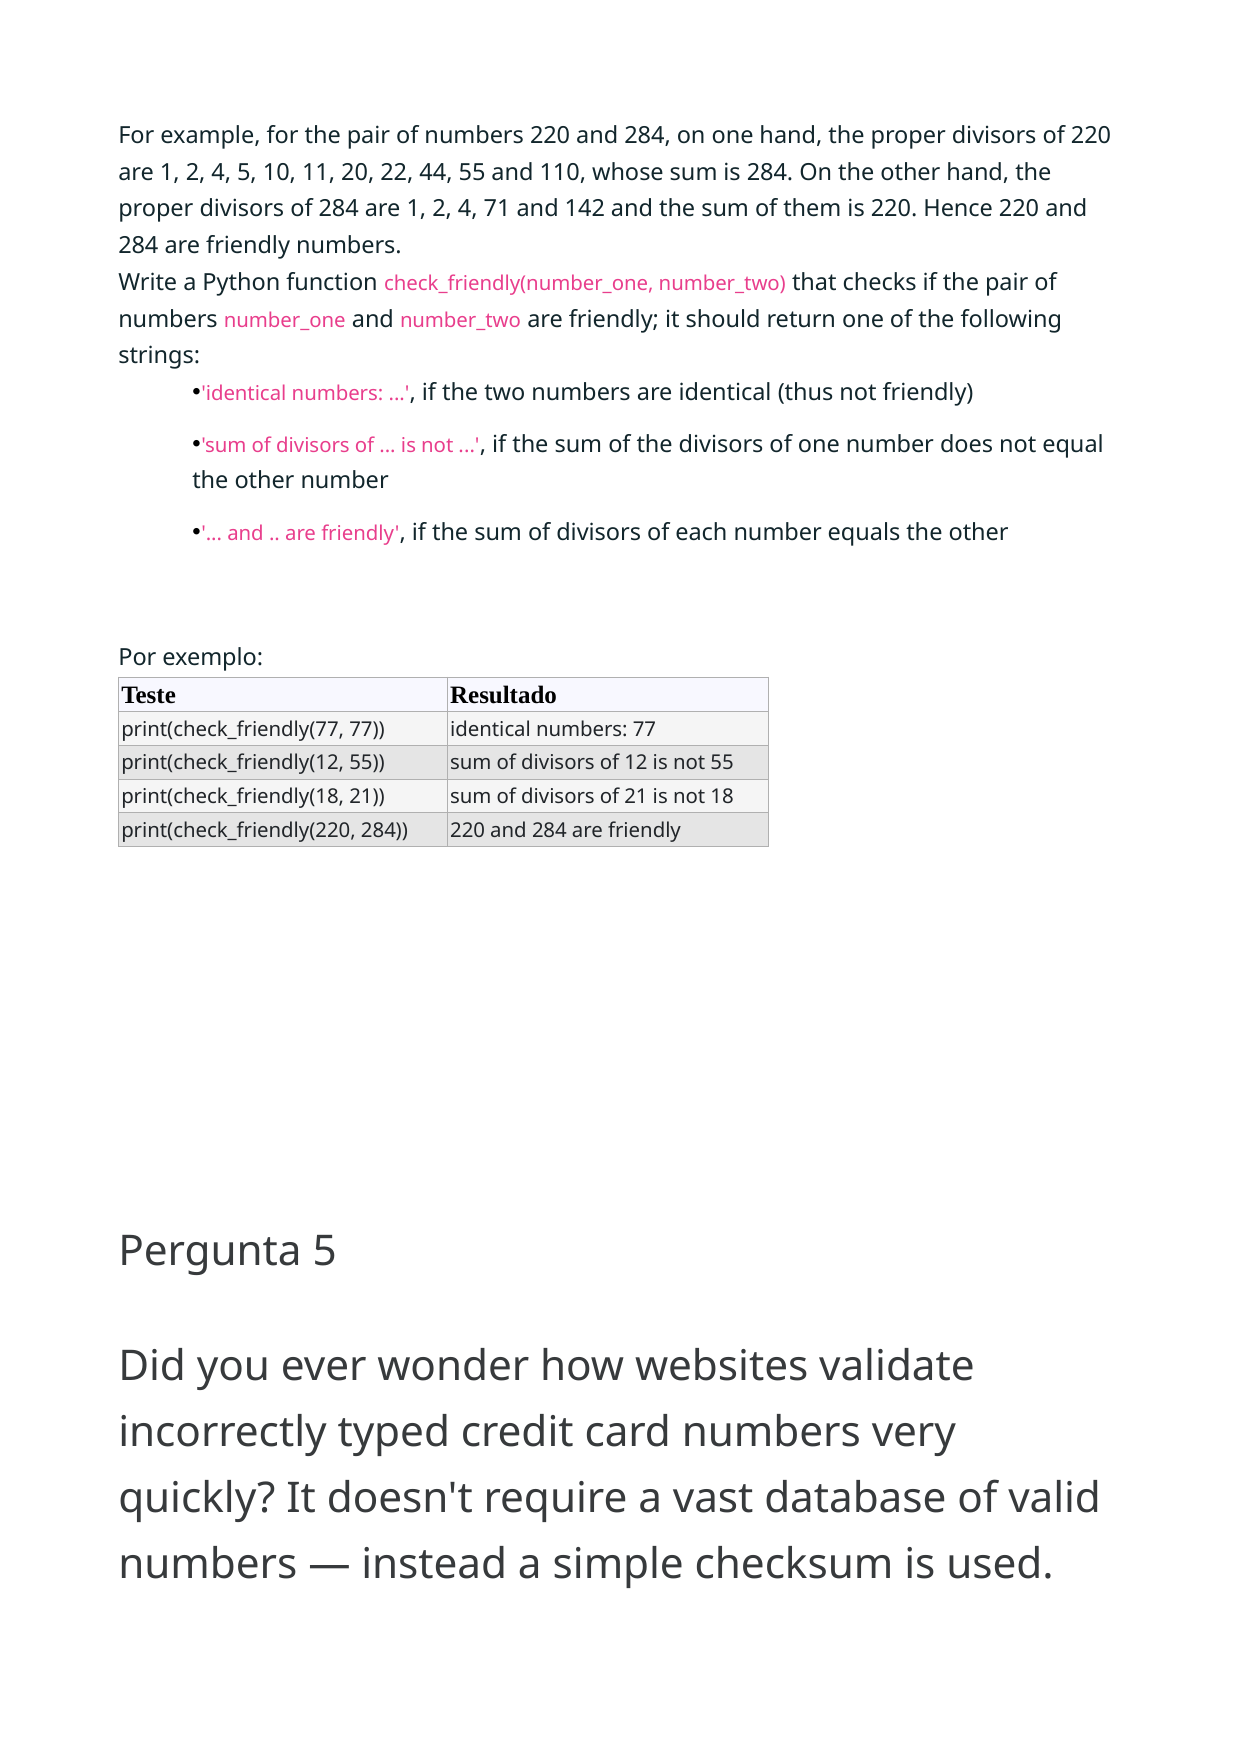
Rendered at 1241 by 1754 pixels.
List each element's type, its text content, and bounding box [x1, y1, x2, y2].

table_cell sum of divisors of 12 is not 55 [448, 746, 768, 779]
table_header Teste [119, 678, 447, 711]
list 'sum of divisors of ... is not ...', if the sum of the divisors of one number does not equal the other number [118, 427, 1122, 496]
text Write a Python function check_friendly(number_one, number_two) that checks if the pair of numbers number_one and number_two are friendly; it should return one of the following strings: [118, 265, 1122, 371]
text Por exemplo: [118, 640, 1122, 672]
text Did you ever wonder how websites validate incorrectly typed credit card numbers very quickly? It doesn't require a vast database of valid numbers — instead a simple checksum is used. [118, 1335, 1122, 1590]
table_cell print(check_friendly(77, 77)) [119, 712, 447, 745]
table_cell sum of divisors of 21 is not 18 [448, 780, 768, 812]
list '... and .. are friendly', if the sum of divisors of each number equals the other [118, 515, 1122, 547]
table_cell print(check_friendly(18, 21)) [119, 780, 447, 812]
table_cell print(check_friendly(220, 284)) [119, 813, 447, 846]
table_cell identical numbers: 77 [448, 712, 768, 745]
table_cell 220 and 284 are friendly [448, 813, 768, 846]
list 'identical numbers: ...', if the two numbers are identical (thus not friendly) [118, 376, 1122, 407]
text Pergunta 5 [118, 1220, 1122, 1277]
text For example, for the pair of numbers 220 and 284, on one hand, the proper divisors of 220 are 1, 2, 4, 5, 10, 11, 20, 22, 44, 55 and 110, whose sum is 284. On the other hand, the proper divisors of 284 are 1, 2, 4, 71 and 142 and the sum of them is 220. Hence 220 and 284 are friendly numbers. [118, 118, 1122, 260]
table_header Resultado [448, 678, 768, 711]
table_cell print(check_friendly(12, 55)) [119, 746, 447, 779]
